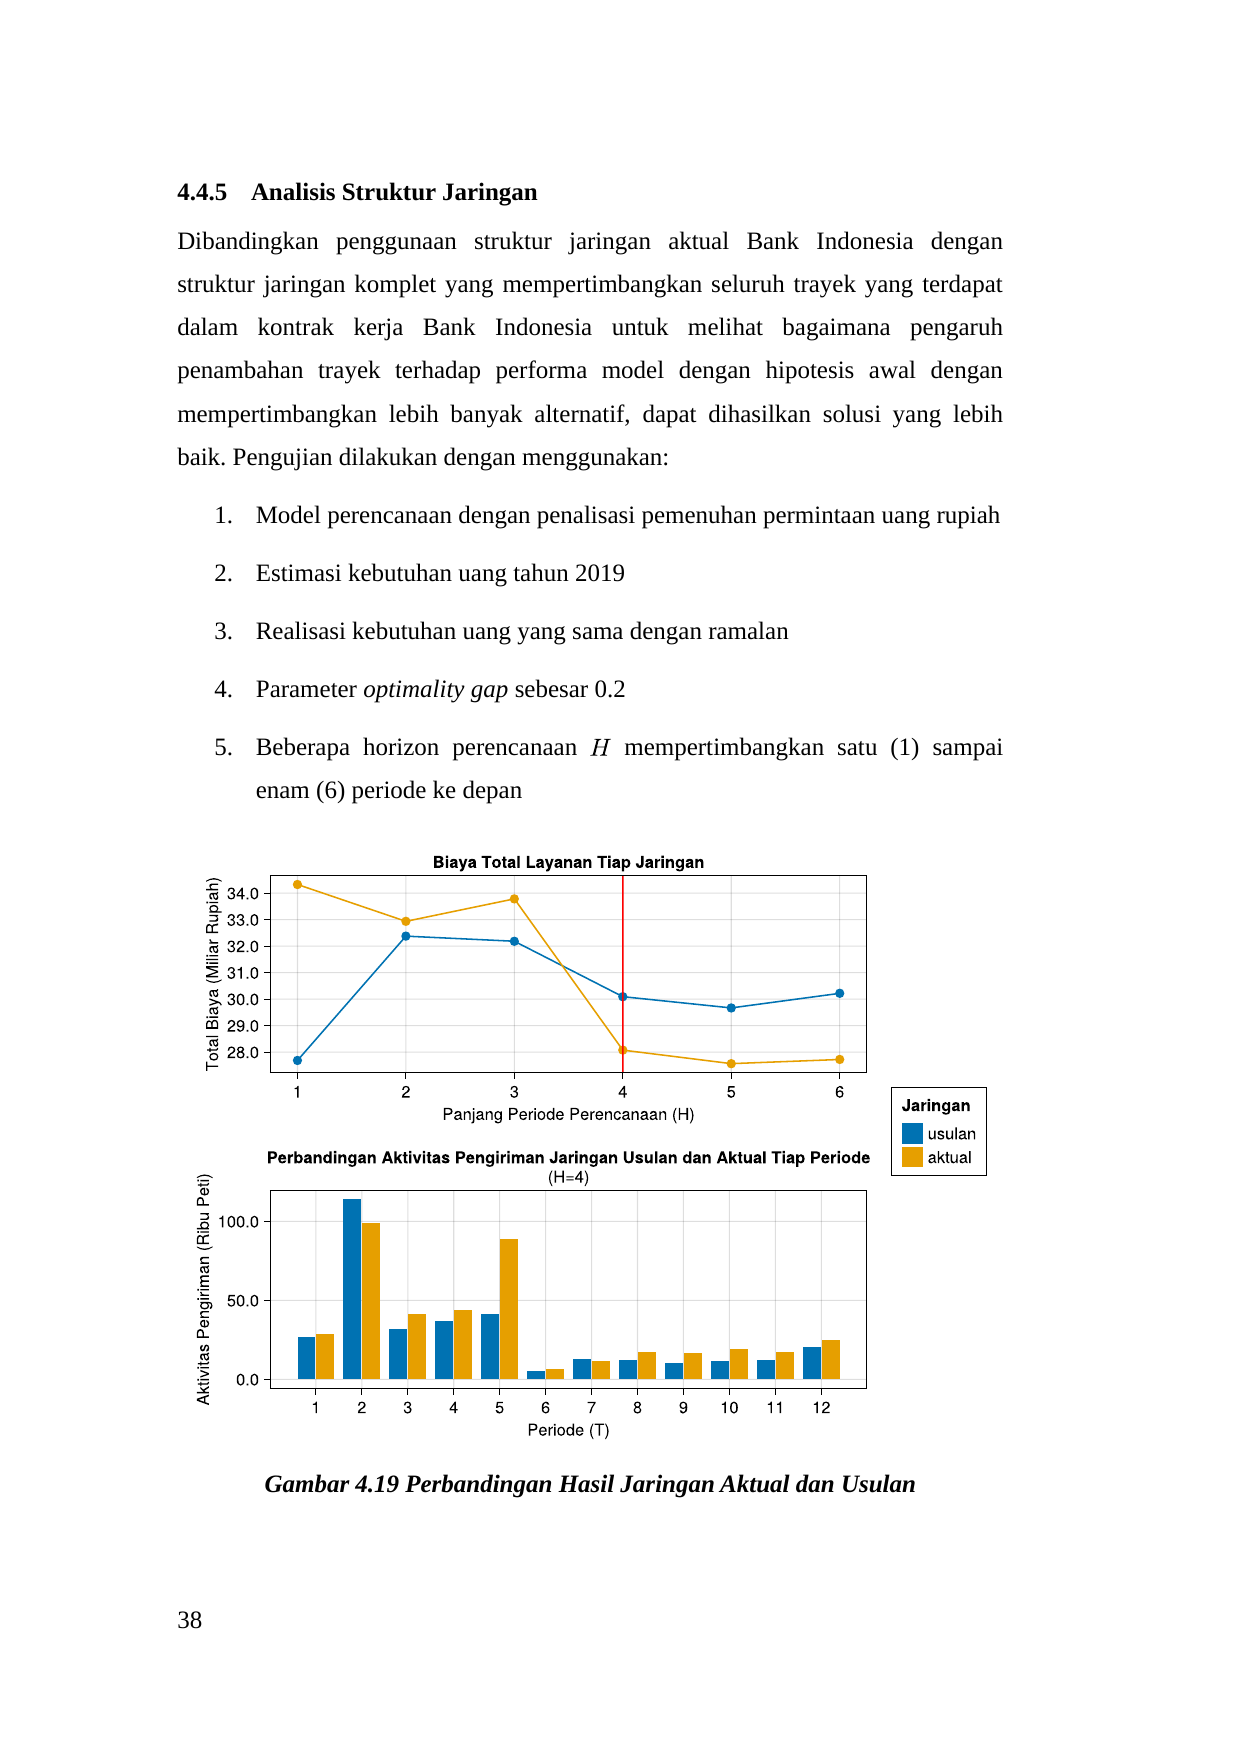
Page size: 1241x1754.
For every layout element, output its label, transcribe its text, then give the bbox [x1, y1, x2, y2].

subtitle Analisis Struktur Jaringan [177, 177, 1003, 206]
list Gambar 4.19 Perbandingan Hasil Jaringan Aktual dan Usulan [177, 1455, 1003, 1498]
list Realisasi kebutuhan uang yang sama dengan ramalan [214, 616, 1003, 645]
list Beberapa horizon perencanaan mempertimbangkan satu (1) sampai enam (6) periode ke depan [214, 732, 1003, 804]
list [177, 822, 1003, 835]
text Dibandingkan penggunaan struktur jaringan aktual Bank Indonesia dengan struktur jaringan komplet yang mempertimbangkan seluruh trayek yang terdapat dalam kontrak kerja Bank Indonesia untuk melihat bagaimana pengaruh penambahan trayek terhadap performa model dengan hipotesis awal dengan mempertimbangkan lebih banyak alternatif, dapat dihasilkan solusi yang lebih baik. Pengujian dilakukan dengan menggunakan: [177, 226, 1003, 471]
list Parameter optimality gap sebesar 0.2 [214, 674, 1003, 703]
list Estimasi kebutuhan uang tahun 2019 [214, 558, 1003, 587]
list Model perencanaan dengan penalisasi pemenuhan permintaan uang rupiah [214, 500, 1003, 529]
